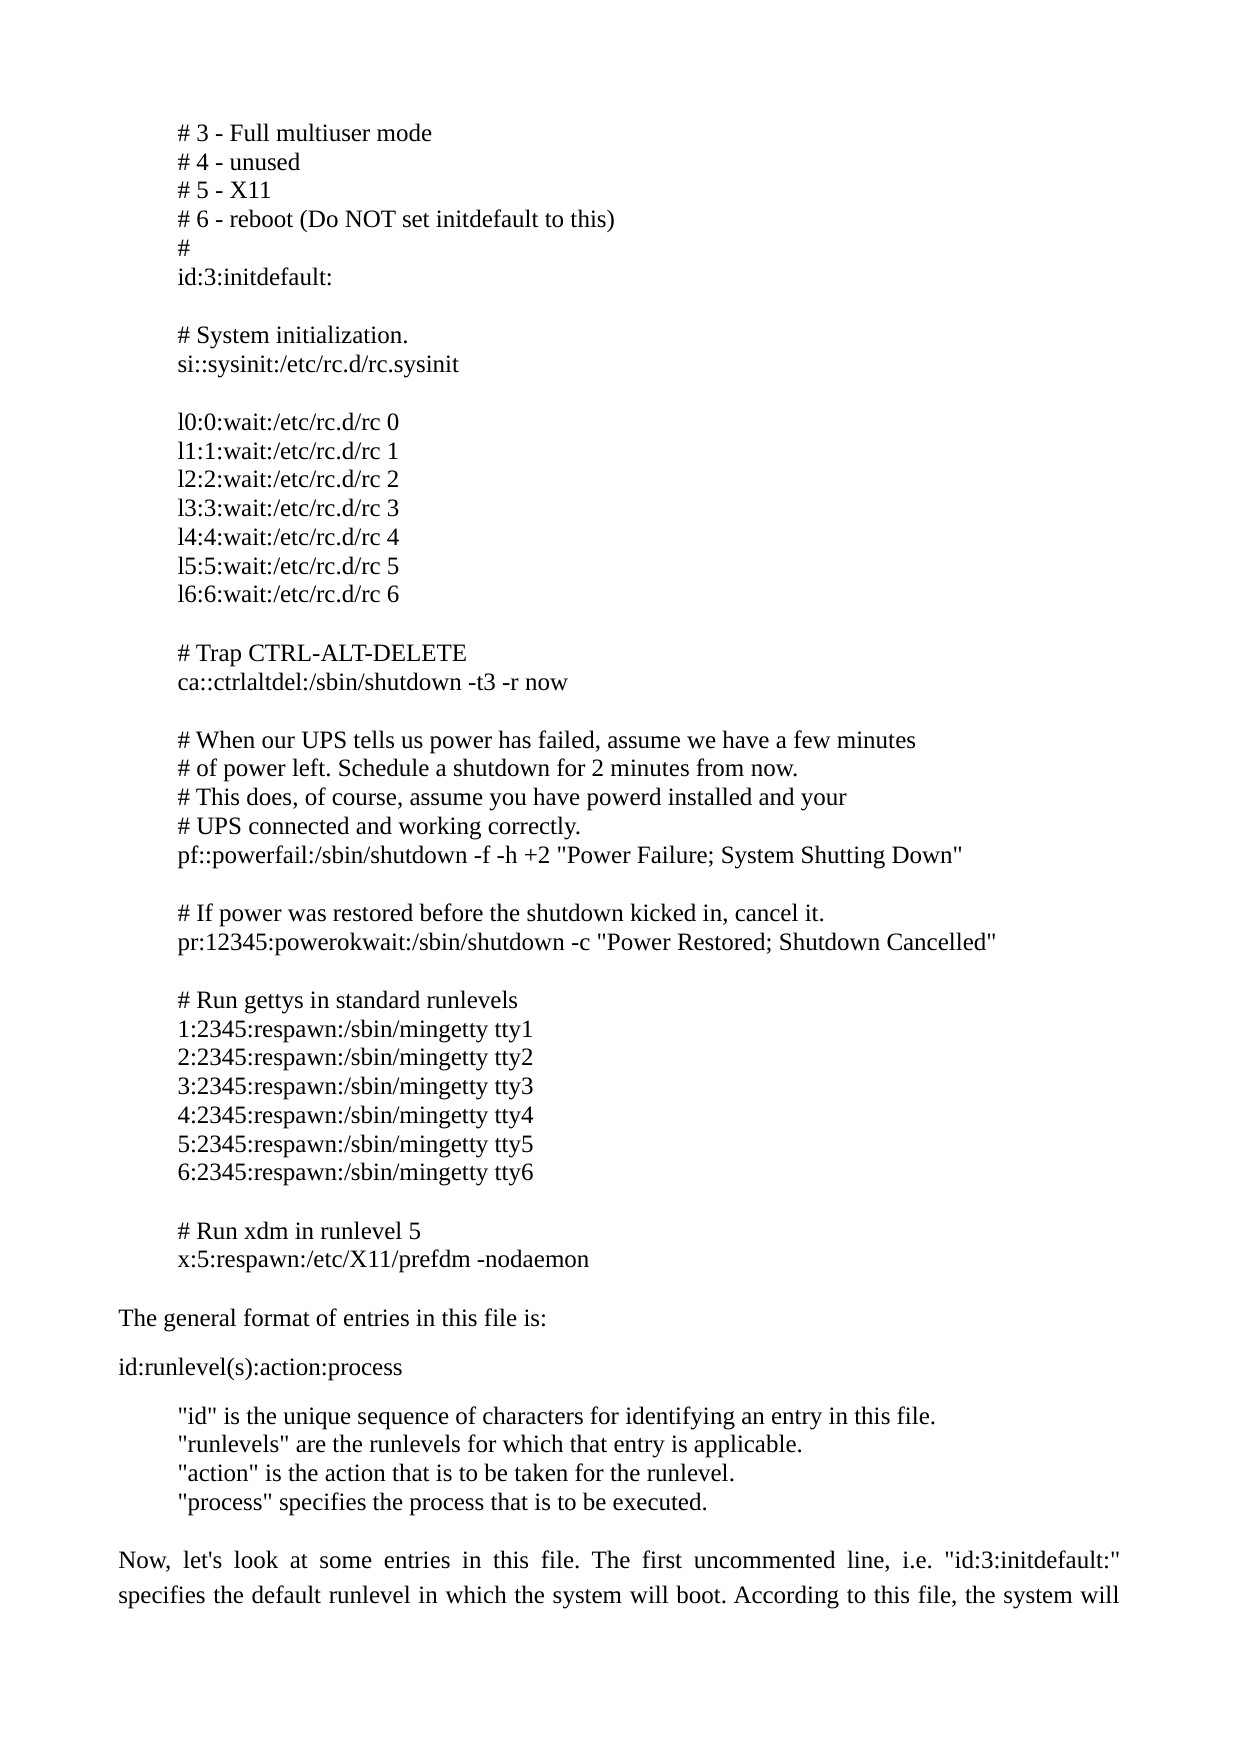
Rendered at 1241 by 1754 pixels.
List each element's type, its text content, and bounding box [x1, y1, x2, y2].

text # 3 - Full multiuser mode # 4 - unused # 5 - X11 # 6 - reboot (Do NOT set initdefault to this) # id:3:initdefault: [177, 118, 1063, 291]
text "id" is the unique sequence of characters for identifying an entry in this file. "runlevels" are the runlevels for which that entry is applicable. "action" is the action that is to be taken for the runlevel. "process" specifies the process that is to be executed. [177, 1401, 1063, 1516]
text The general format of entries in this file is: [118, 1303, 1122, 1331]
text Now, let's look at some entries in this file. The first uncommented line, i.e. "id:3:initdefault:" specifies the default runlevel in which the system will boot. According to this file, the system will [118, 1545, 1122, 1608]
text # System initialization. si::sysinit:/etc/rc.d/rc.sysinit [177, 320, 1063, 378]
text # Run xdm in runlevel 5 x:5:respawn:/etc/X11/prefdm -nodaemon [177, 1216, 1063, 1273]
text # Run gettys in standard runlevels 1:2345:respawn:/sbin/mingetty tty1 2:2345:respawn:/sbin/mingetty tty2 3:2345:respawn:/sbin/mingetty tty3 4:2345:respawn:/sbin/mingetty tty4 5:2345:respawn:/sbin/mingetty tty5 6:2345:respawn:/sbin/mingetty tty6 [177, 985, 1063, 1186]
text l0:0:wait:/etc/rc.d/rc 0 l1:1:wait:/etc/rc.d/rc 1 l2:2:wait:/etc/rc.d/rc 2 l3:3:wait:/etc/rc.d/rc 3 l4:4:wait:/etc/rc.d/rc 4 l5:5:wait:/etc/rc.d/rc 5 l6:6:wait:/etc/rc.d/rc 6 [177, 407, 1063, 608]
text # Trap CTRL-ALT-DELETE ca::ctrlaltdel:/sbin/shutdown -t3 -r now [177, 638, 1063, 695]
text # When our UPS tells us power has failed, assume we have a few minutes # of power left. Schedule a shutdown for 2 minutes from now. # This does, of course, assume you have powerd installed and your # UPS connected and working correctly. pf::powerfail:/sbin/shutdown -f -h +2 "Power Failure; System Shutting Down" [177, 725, 1063, 868]
text id:runlevel(s):action:process [118, 1352, 1122, 1381]
text # If power was restored before the shutdown kicked in, cancel it. pr:12345:powerokwait:/sbin/shutdown -c "Power Restored; Shutdown Cancelled" [177, 898, 1063, 956]
